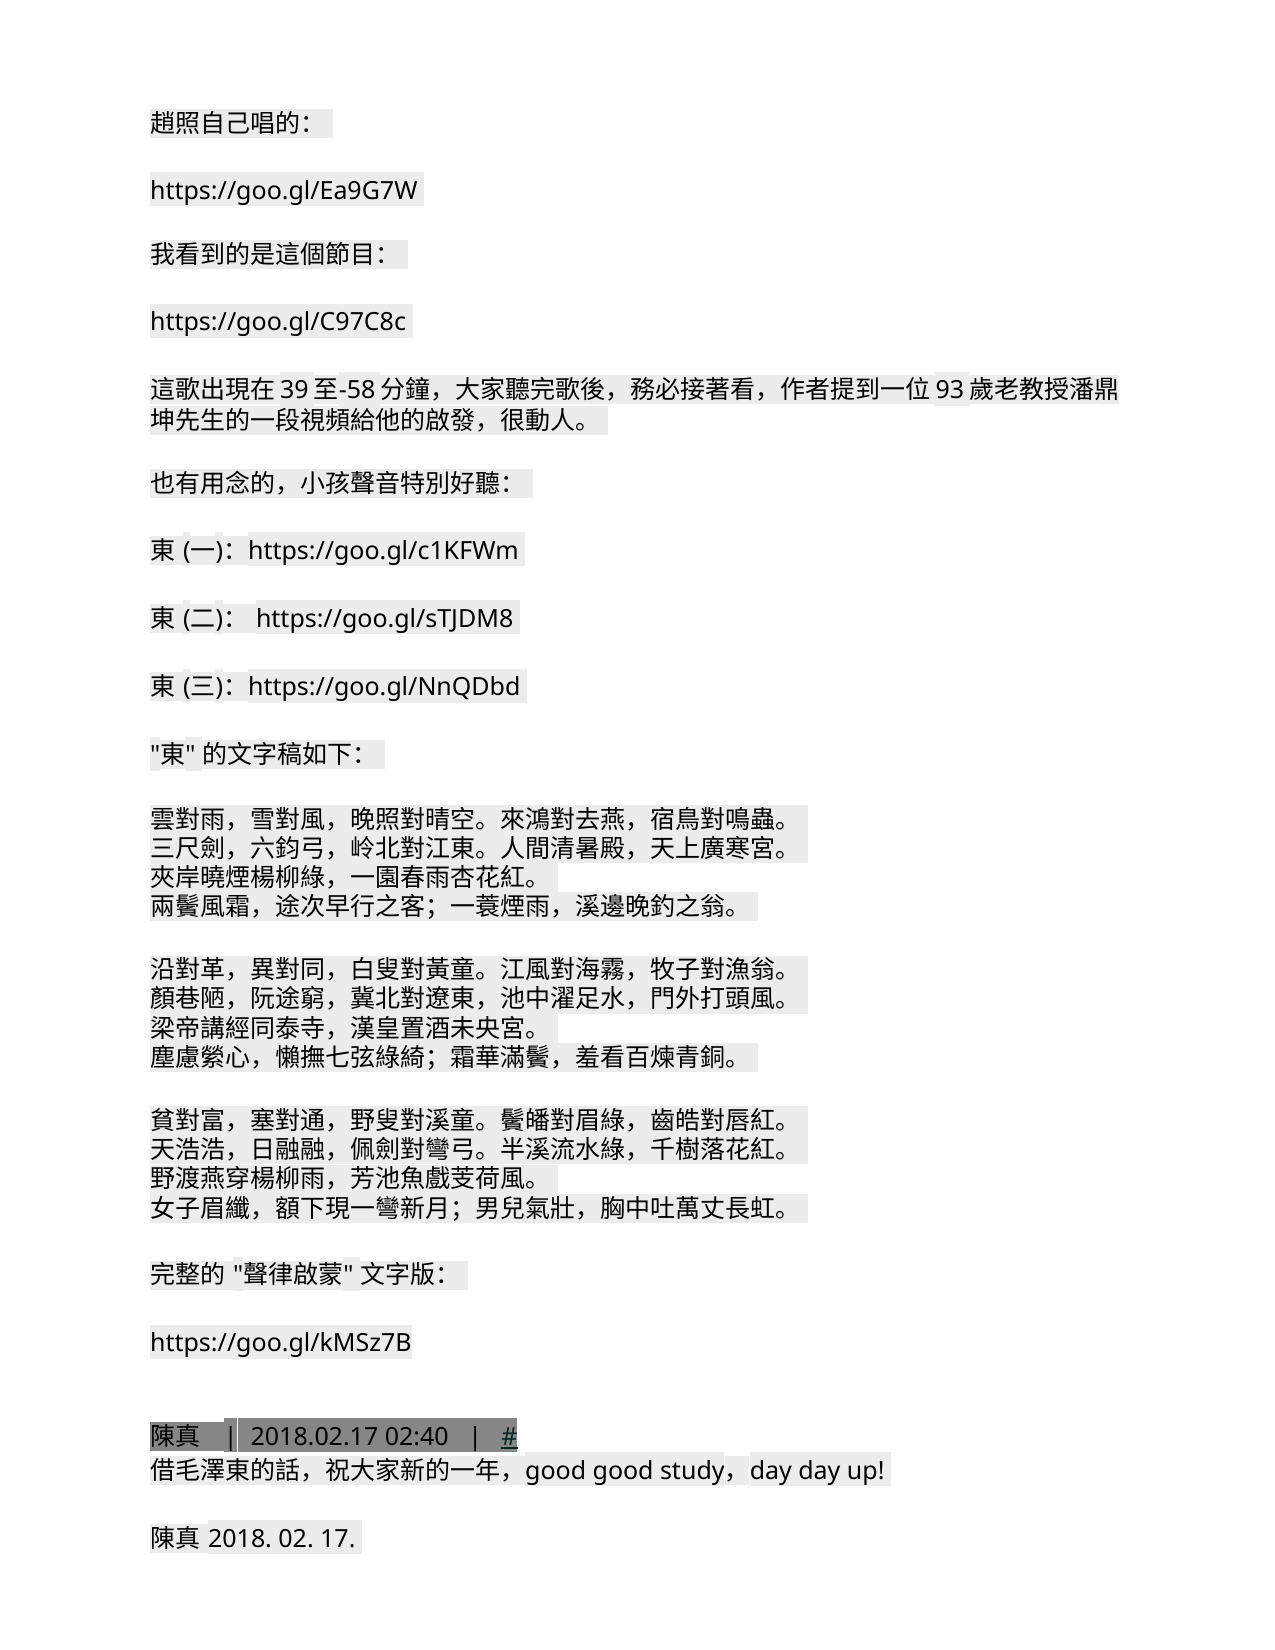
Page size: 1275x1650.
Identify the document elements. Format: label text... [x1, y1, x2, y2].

text 借毛澤東的話，祝大家新的一年，good good study，day day up! 陳真 2018. 02. 17. ================== 老外瘋中式英語春聯 TVBS 記者 高嘉甫 2018/02/14 每年春節不免俗要貼春聯，今年大陸吹起一股英文春聯熱潮，最特別的是用的是中式英語，講得愈直白愈受歡迎，甚至文法不對更有吸引力，像是好好學習、天天向上，就翻成good good study、day day up。 [150, 1452, 1125, 1554]
text 陳真 | 2018.02.17 02:40 | # [150, 1418, 1125, 1452]
text 大家聽我老提起維根斯坦，聽了21年，聽到耳朵都快長繭了吧，但是沒辦法，哲學家之中，我只懂得他，另外也許還懂得半個齊克果。 維根斯坦一生寫了上千萬字，死後出版了幾十本書，再加上其它各種手稿與書信，數量驚人，但我把它們全都給讀遍了。不但讀遍，我相信我是了解他的。每次來到他墳前，我常在心裏頭對他說："維根斯坦先生，你是個幸福人兒你知道嗎？因為這世上有人了解你。" 大家也老聽我提起沈從文，聽了少說也有30年。古往今來所有作家裏頭，沒有一個作家的為人與文字如此感動我。我家書架上最顯眼的位置永遠是沈從文，厚厚幾十大冊全套作品 (岳弘送的)。但我其實僅僅讀過他的極少數文章，因為我怕他 "碎了我的心"。維根斯坦頂多只是 "傷害" 了我的前途，但沈從文卻很可能全方位地影響我的生命，連我一顆心都會給溶化，這是不利於生存的。面對生活，我得剛強、殘酷與無情。 大家應該也常聽我提起鳳凰衛視的陳曉楠和她的 "冷暖人生"。從2003年至今也已經15年了，但我其實只看了四年，後來只錄不看，錄了一大箱的光碟片，錄給誰看呢？當然是錄給後世的人看，但我自己不敢看，就讓它去 "荼毒" 別人好了。至於我自己呢，道理同上，面對生活，我必須 "融入" 這個世界，盡量讓自己冷漠、殘酷與無情。這樣比較好，顯得正常些，別老想著那些水啊風啊雲的。但我倒很希望別人能盡量多看 "冷暖人生"。將來死後，我沒什麼遺願，若要說上一個，那就是希望這節目能夠普遍流傳。 台灣至今禁止大陸的電視台進入台灣，理由是說大陸電視節目水準太低，充滿封建落後獨裁與謊言，不適合文明開放進步自由的台灣人觀賞。十年前剛回台灣時很不習慣，因此不惜耗費鉅資裝設高科技雷達，直接從天上衛星攔截訊號，想辦法收看鳳凰衛視，後來有七、八年的時間都收不到穩定訊號，加上太忙沒時間處理，因此根本沒法看。 不過，這樣也好，因為當你看到大陸的節目，再回頭看台灣每天千篇一律的腦殘節目與爆奶爆紅爆夯三爆新聞時，真的是不如掐LP自殺算了。既然兩岸遲遲無法統一，不如想辦法盡量讓自己腦殘，盡量 "融入" 台灣社會，少去接觸那些含有中華文化毒素的東西。因此，我其實已經至少有七年的時間不曾再看對岸的節目，更不用說 "冷暖人生" 了。 累了十多天，累得跟狗一樣，剛剛回到家，往沙發一躺便立即不省人事。不知道是睡著還是昏倒，但我 "昏迷" 前一刻，電視是開著的，而且把它調整為電腦模式，進入央視綜合台。不久之後，悠悠醒來，耳邊傳來一些熟悉的詩詞，讓我突然很想找眼淚瓶。中華文化真的很偉大，難以形容。別聽我常提起國外的詩人或作家，其實當我在稱讚他們時，並沒有把中國的詩人或作家算進來，總覺得西方終究還是略遜一籌，似乎還是差了中國一大截。光是文字本身，中文就更加具有詩意。 台灣人，特別是年輕一代，長年被美日走狗人渣黨給洗腦，仇中反華，認賊作父，一方面鼓勵媚日崇美，一方面把中華文化或中國的一切給妖魔化，說成骯髒毒素，硬要斬斷自己文化上的根，實在非常荒唐。文化上如此，經濟上也一樣，兩岸若是比方說在20年前統一，台灣現在的富足與進步，必然十分驚人，但卻偏偏 "人" 不當，卻要當日本倭寇的狗，當美國人的狗，讓人吸血，讓人當看門狗。套句李敖的話，給人當狗竟然還得自掏腰包買骨頭 (花幾千億買軍購，買一堆破銅爛鐵)。其實，何止自掏腰包，甚至還得讓主人吸食血汗，搞得一窮二白，民不聊生。 經濟上的不說也罷，文化上的就更不可思議了，當全世界許多人努力學習中文，拼命想了解中華文化，台灣人卻反而努力要消滅自己所擁有的最珍貴寶物，還說那個是思想毒素。對於這個人渣黨，我真不是一個恨字了得。 講半天，我只是要說剛剛躺在客廳睡覺時不小心看到央視一個 "經典詠流傳" 的節目，半睡半醒中，耳邊突然傳來一些熟悉的中國古詩詞，非常感動，差點號啕大哭一場。這節目請來一些歌星，創作或演唱一些根據古詩詞所寫成的曲子。一共聽了大約四、五首，我逐一給大家做點推薦。首先是清朝車萬育寫的 "聲律啟蒙"，全文大約七、八千字，分成上下兩卷，每卷15篇。趙照主要是根據上卷第一篇 "東"，然後自己又加上了一些詞，譜了一首曲子，還蠻好聽的。 底下是小孩合唱。電視上看到的是另外一群小孩。這視頻唱的是原文，但字幕不全，少了三分之二，附在底下，真是美到爆，美到我都想痛哭一場；將來我要教我的小孩也能GOOD GOOD STUDY，熟悉這些美麗的東西。 https://goo.gl/ohYhPg 趙照自己唱的： https://goo.gl/Ea9G7W 我看到的是這個節目： https://goo.gl/C97C8c 這歌出現在39至-58分鐘，大家聽完歌後，務必接著看，作者提到一位93歲老教授潘鼎坤先生的一段視頻給他的啟發，很動人。 也有用念的，小孩聲音特別好聽： 東 (一)：https://goo.gl/c1KFWm 東 (二)： https://goo.gl/sTJDM8 東 (三)：https://goo.gl/NnQDbd "東" 的文字稿如下： 雲對雨，雪對風，晚照對晴空。來鴻對去燕，宿鳥對鳴蟲。 三尺劍，六鈞弓，岭北對江東。人間清暑殿，天上廣寒宮。 夾岸曉煙楊柳綠，一園春雨杏花紅。 兩鬢風霜，途次早行之客；一蓑煙雨，溪邊晚釣之翁。 沿對革，異對同，白叟對黃童。江風對海霧，牧子對漁翁。 顏巷陋，阮途窮，冀北對遼東，池中濯足水，門外打頭風。 梁帝講經同泰寺，漢皇置酒未央宮。 塵慮縈心，懶撫七弦綠綺；霜華滿鬢，羞看百煉青銅。 貧對富，塞對通，野叟對溪童。鬢皤對眉綠，齒皓對唇紅。 天浩浩，日融融，佩劍對彎弓。半溪流水綠，千樹落花紅。 野渡燕穿楊柳雨，芳池魚戲芰荷風。 女子眉纖，額下現一彎新月；男兒氣壯，胸中吐萬丈長虹。 完整的 "聲律啟蒙" 文字版： https://goo.gl/kMSz7B [150, 75, 1125, 1359]
